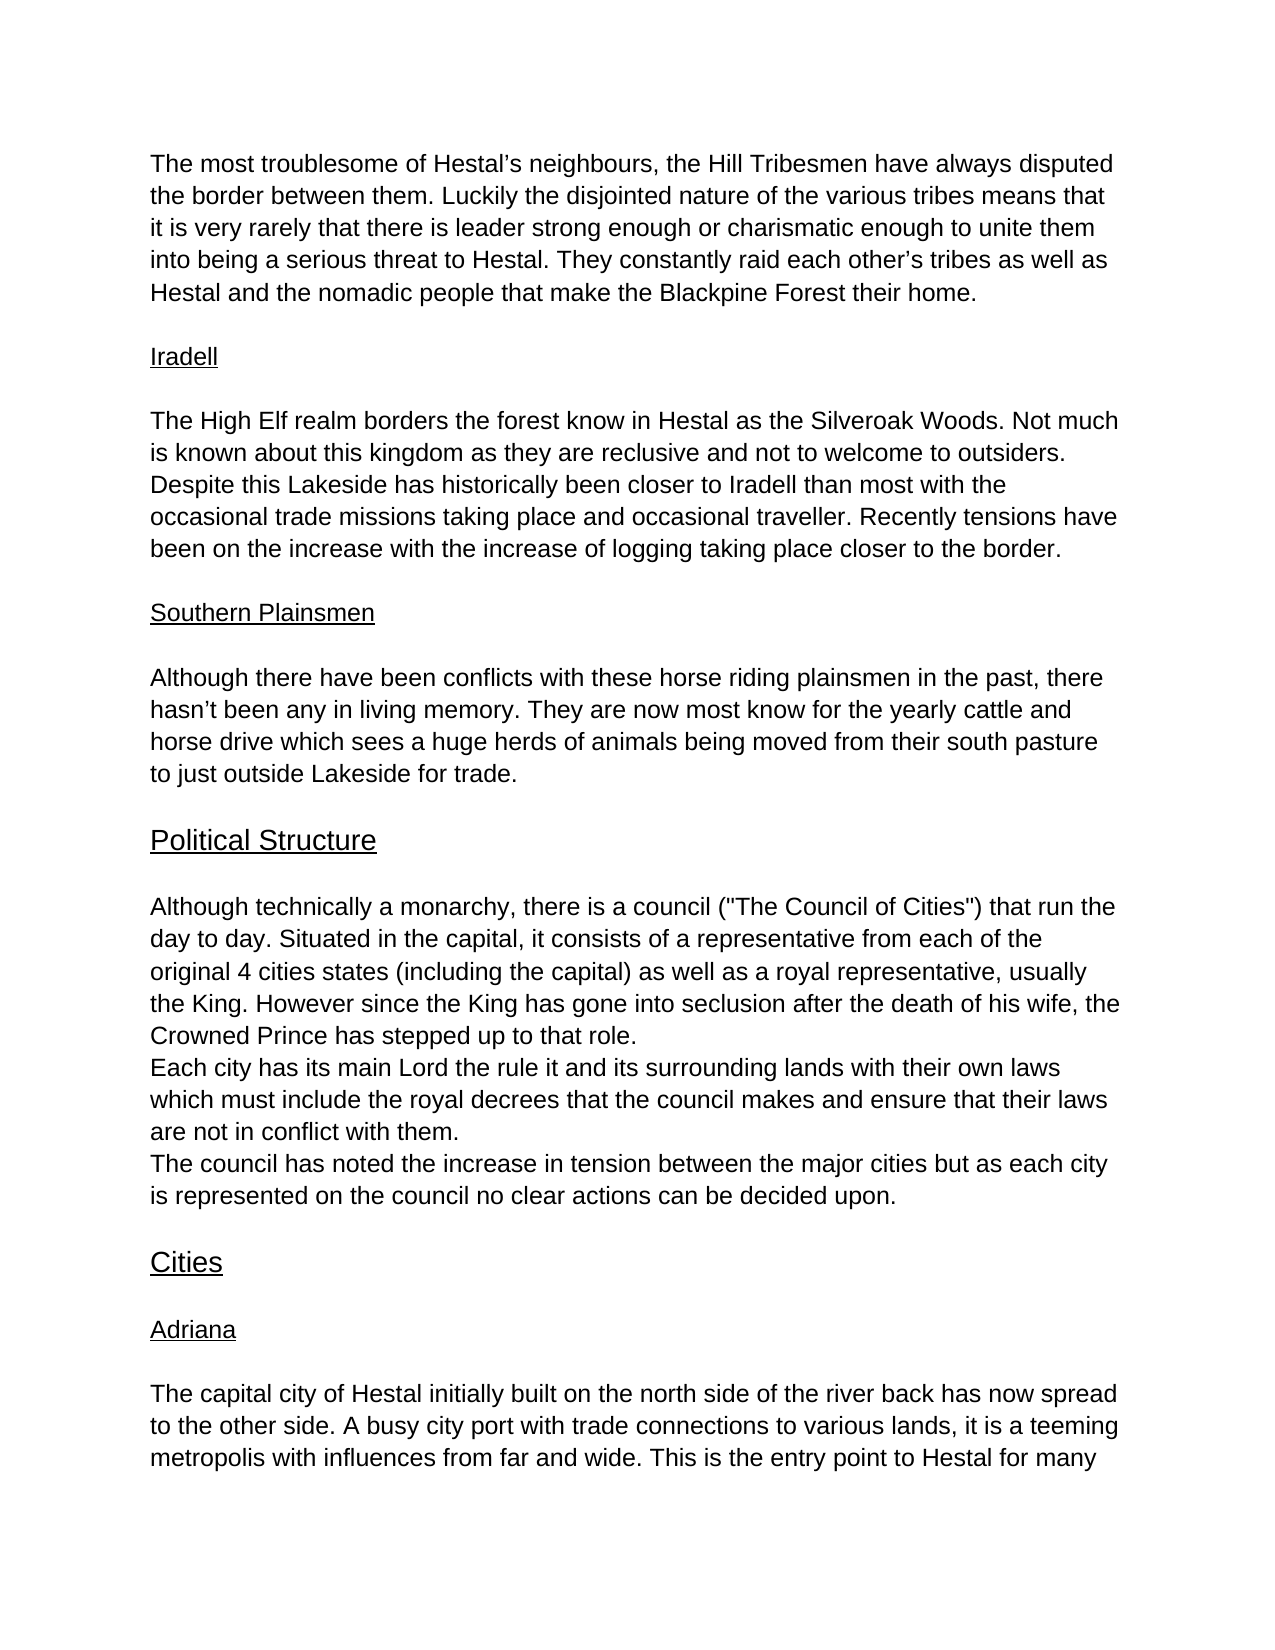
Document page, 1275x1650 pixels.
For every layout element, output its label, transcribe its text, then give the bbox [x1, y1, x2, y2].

text The council has noted the increase in tension between the major cities but as each city is represented on the council no clear actions can be decided upon. [150, 1150, 1125, 1210]
text The most troublesome of Hestal’s neighbours, the Hill Tribesmen have always disputed the border between them. Luckily the disjointed nature of the various tribes means that it is very rarely that there is leader strong enough or charismatic enough to unite them into being a serious threat to Hestal. They constantly raid each other’s tribes as well as Hestal and the nomadic people that make the Blackpine Forest their home. [150, 150, 1125, 306]
text Although technically a monarchy, there is a council ("The Council of Cities") that run the day to day. Situated in the capital, it consists of a representative from each of the original 4 cities states (including the capital) as well as a royal representative, usually the King. However since the King has gone into seclusion after the death of his wife, the Crowned Prince has stepped up to that role. [150, 893, 1125, 1049]
text The High Elf realm borders the forest know in Hestal as the Silveroak Woods. Not much is known about this kingdom as they are reclusive and not to welcome to outsiders. Despite this Lakeside has historically been closer to Iradell than most with the occasional trade missions taking place and occasional traveller. Recently tensions have been on the increase with the increase of logging taking place closer to the border. [150, 407, 1125, 563]
text Iradell [150, 342, 1125, 370]
text Political Structure [150, 824, 1125, 856]
text Although there have been conflicts with these horse riding plainsmen in the past, there hasn’t been any in living memory. They are now most know for the yearly cattle and horse drive which sees a huge herds of animals being moved from their south pasture to just outside Lakeside for trade. [150, 663, 1125, 787]
text Cities [150, 1246, 1125, 1279]
text Adriana [150, 1316, 1125, 1343]
text Southern Plainsmen [150, 599, 1125, 627]
text The capital city of Hestal initially built on the north side of the river back has now spread to the other side. A busy city port with trade connections to various lands, it is a teeming metropolis with influences from far and wide. This is the entry point to Hestal for many [150, 1380, 1125, 1472]
text Each city has its main Lord the rule it and its surrounding lands with their own laws which must include the royal decrees that the council makes and ensure that their laws are not in conflict with them. [150, 1054, 1125, 1146]
